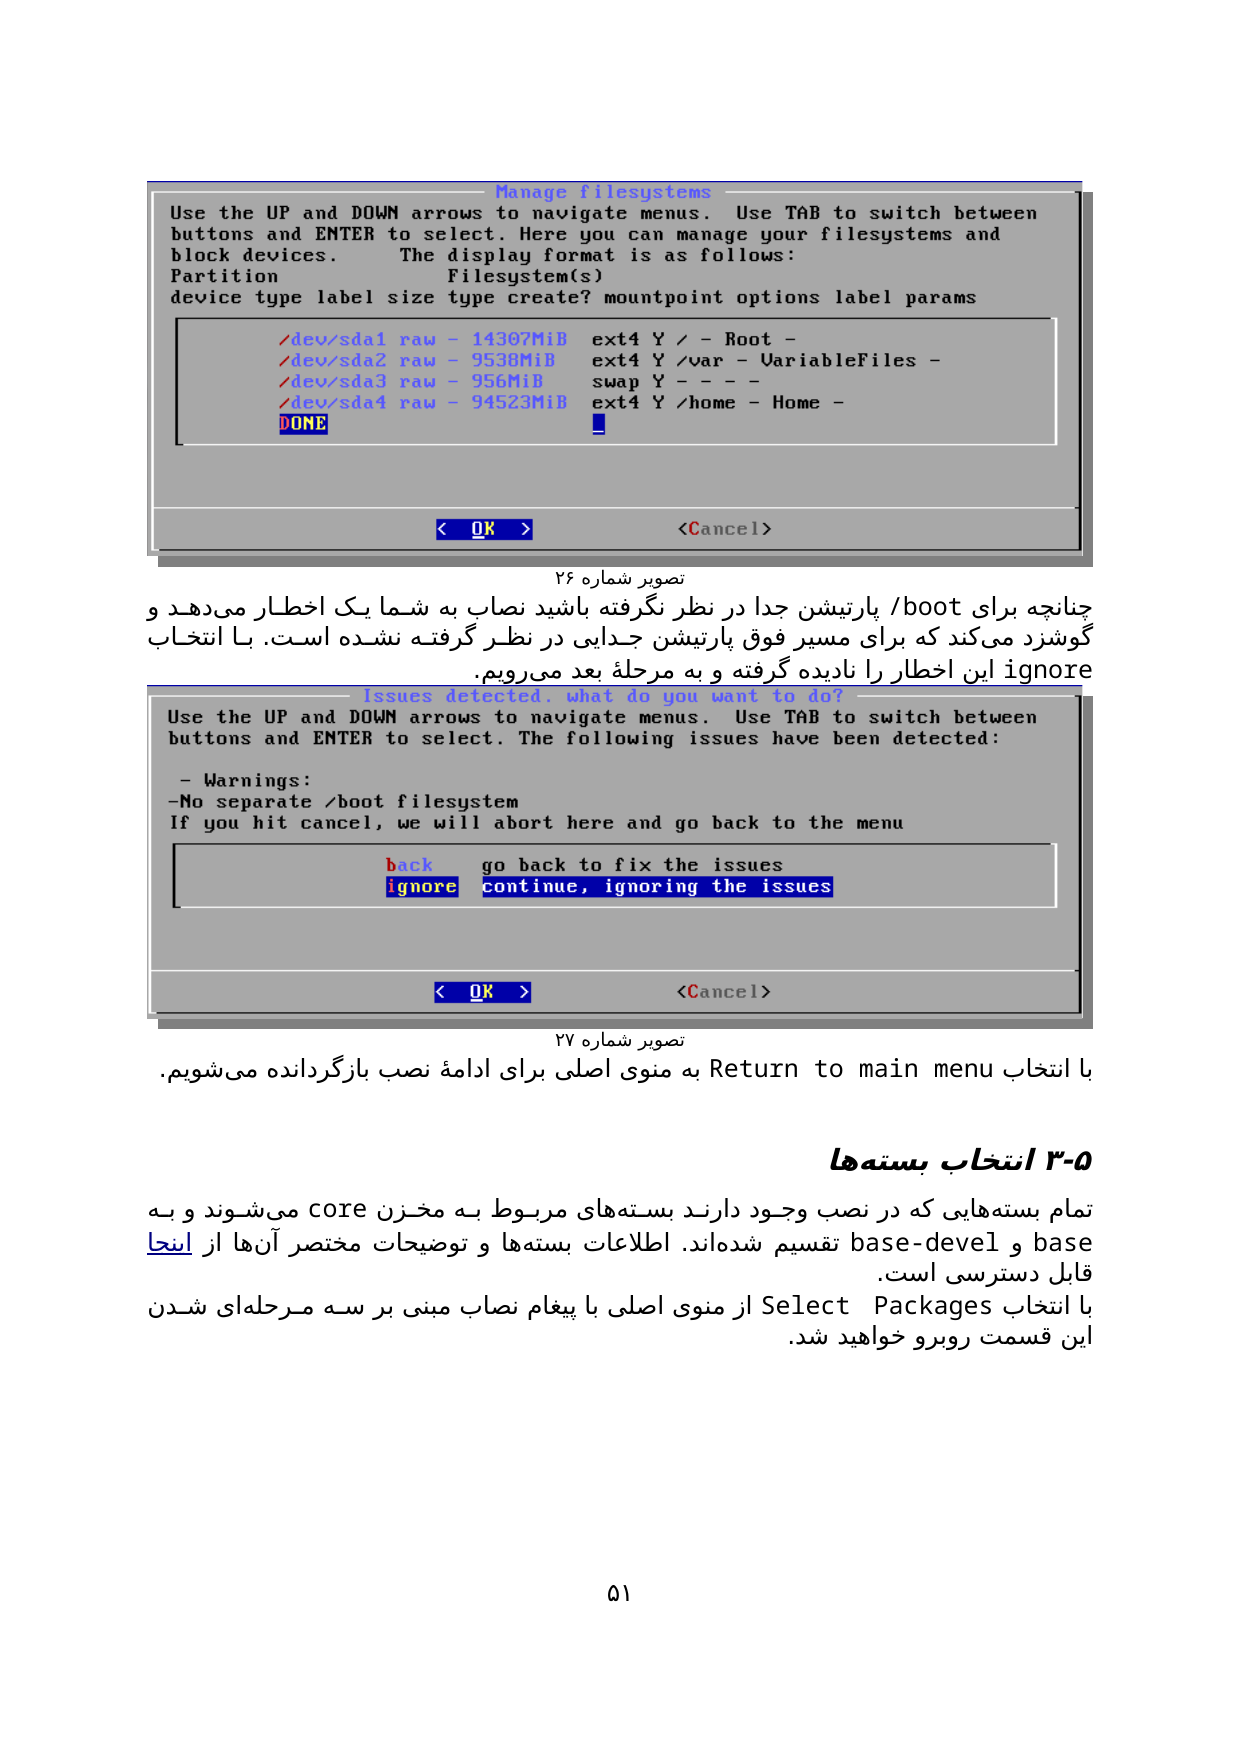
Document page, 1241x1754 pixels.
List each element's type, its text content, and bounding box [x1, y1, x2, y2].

subtitle ۳-۵ انتخاب بسته‌ها [147, 1144, 1093, 1178]
text تصویر شماره ۲۶ [147, 556, 1093, 588]
text تمام بسته‌هایی که در نصب وجود دارند بسته‌های مربوط به مخزن core می‌شوند و به base و base-devel تقسیم شده‌اند. اطلاعات بسته‌ها و توضیحات مختصر آن‌ها از اینجا قابل دسترسی است. [147, 1190, 1093, 1287]
text تصویر شماره ۲۷ [147, 1019, 1093, 1051]
text با انتخاب Select Packages از منوی اصلی با پیغام نصاب مبنی بر سه مرحله‌ای شدن این قسمت روبرو خواهید شد. [147, 1287, 1093, 1351]
text چنانچه برای ‎/boot پارتیشن جدا در نظر نگرفته باشید نصاب به شما یک اخطار می‌دهد و گوشزد می‌کند که برای مسیر فوق پارتیشن جدایی در نظر گرفته نشده است. با انتخاب ignore این اخطار را نادیده گرفته و به مرحلهٔ بعد می‌رویم. [147, 588, 1093, 686]
text با انتخاب Return to main menu به منوی اصلی برای ادامهٔ نصب بازگردانده می‌شویم. [147, 1051, 1093, 1085]
picture [147, 685, 1083, 1019]
picture [147, 181, 1083, 556]
